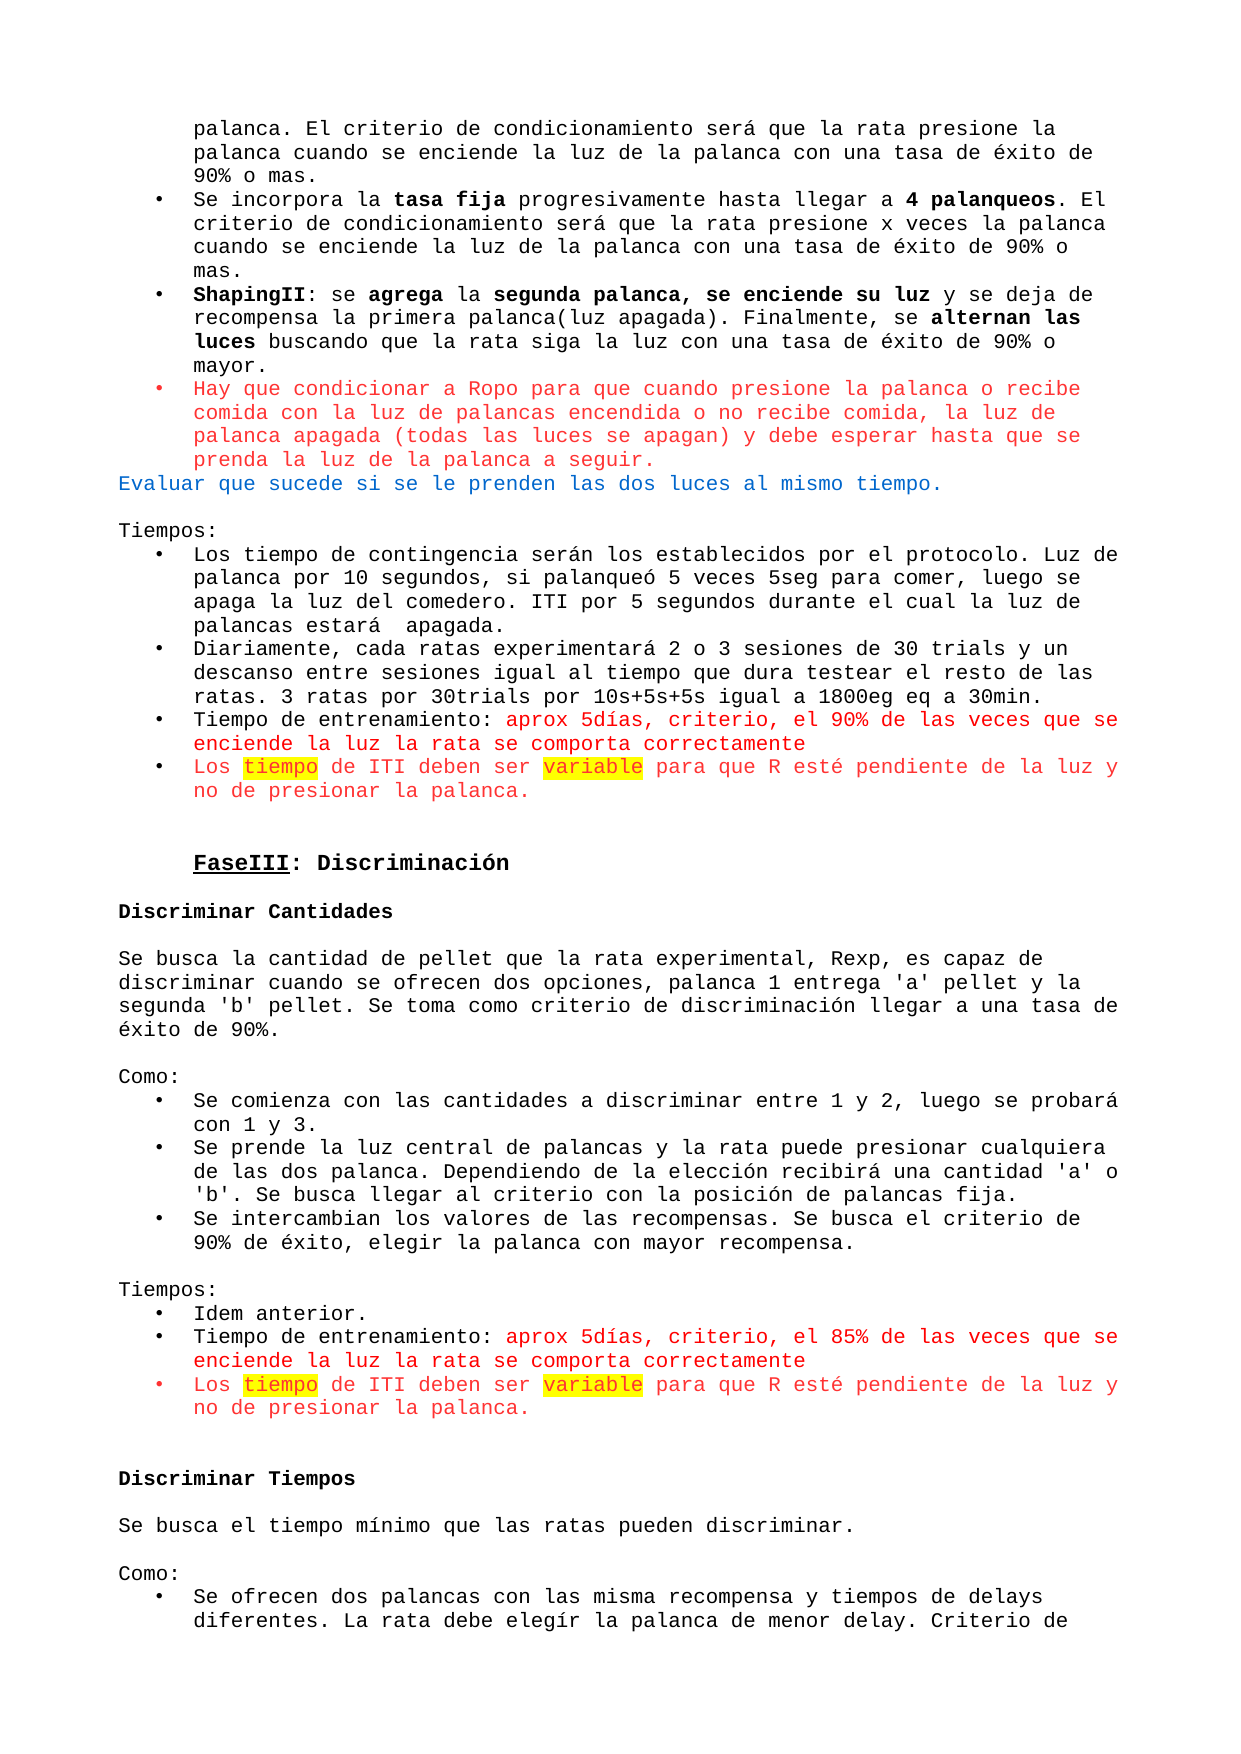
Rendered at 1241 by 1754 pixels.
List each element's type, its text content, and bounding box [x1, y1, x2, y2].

list Se incorpora la tasa fija progresivamente hasta llegar a 4 palanqueos. El criterio de condicionamiento será que la rata presione x veces la palanca cuando se enciende la luz de la palanca con una tasa de éxito de 90% o mas. [156, 189, 1122, 284]
list Tiempo de entrenamiento: aprox 5días, criterio, el 90% de las veces que se enciende la luz la rata se comporta correctamente [156, 709, 1122, 757]
text FaseIII: Discriminación [118, 851, 1122, 877]
text Discriminar Tiempos [118, 1468, 1122, 1492]
list Tiempo de entrenamiento: aprox 5días, criterio, el 85% de las veces que se enciende la luz la rata se comporta correctamente [156, 1326, 1122, 1374]
list Se comienza con las cantidades a discriminar entre 1 y 2, luego se probará con 1 y 3. [156, 1090, 1122, 1137]
list Se intercambian los valores de las recompensas. Se busca el criterio de 90% de éxito, elegir la palanca con mayor recompensa. [156, 1208, 1122, 1255]
list Se prende la luz central de palancas y la rata puede presionar cualquiera de las dos palanca. Dependiendo de la elección recibirá una cantidad 'a' o 'b'. Se busca llegar al criterio con la posición de palancas fija. [156, 1137, 1122, 1208]
list Idem anterior. [156, 1303, 1122, 1326]
text Como: [118, 1066, 1122, 1090]
text Discriminar Cantidades [118, 901, 1122, 924]
list Los tiempo de ITI deben ser variable para que R esté pendiente de la luz y no de presionar la palanca. [156, 1374, 1122, 1421]
list Diariamente, cada ratas experimentará 2 o 3 sesiones de 30 trials y un descanso entre sesiones igual al tiempo que dura testear el resto de las ratas. 3 ratas por 30trials por 10s+5s+5s igual a 1800eg eq a 30min. [156, 638, 1122, 709]
list Los tiempo de contingencia serán los establecidos por el protocolo. Luz de palanca por 10 segundos, si palanqueó 5 veces 5seg para comer, luego se apaga la luz del comedero. ITI por 5 segundos durante el cual la luz de palancas estará apagada. [156, 544, 1122, 638]
text Se busca el tiempo mínimo que las ratas pueden discriminar. [118, 1516, 1122, 1539]
list Hay que condicionar a Ropo para que cuando presione la palanca o recibe comida con la luz de palancas encendida o no recibe comida, la luz de palanca apagada (todas las luces se apagan) y debe esperar hasta que se prenda la luz de la palanca a seguir. [156, 378, 1122, 473]
text Como: [118, 1563, 1122, 1586]
list ShapingII: se agrega la segunda palanca, se enciende su luz y se deja de recompensa la primera palanca(luz apagada). Finalmente, se alternan las luces buscando que la rata siga la luz con una tasa de éxito de 90% o mayor. [156, 284, 1122, 378]
list Se ofrecen dos palancas con las misma recompensa y tiempos de delays diferentes. La rata debe elegír la palanca de menor delay. Criterio de [156, 1586, 1122, 1634]
list palanca. El criterio de condicionamiento será que la rata presione la palanca cuando se enciende la luz de la palanca con una tasa de éxito de 90% o mas. [156, 118, 1122, 189]
text Tiempos: [118, 1279, 1122, 1303]
text Se busca la cantidad de pellet que la rata experimental, Rexp, es capaz de discriminar cuando se ofrecen dos opciones, palanca 1 entrega 'a' pellet y la segunda 'b' pellet. Se toma como criterio de discriminación llegar a una tasa de éxito de 90%. [118, 948, 1122, 1043]
list Los tiempo de ITI deben ser variable para que R esté pendiente de la luz y no de presionar la palanca. [156, 757, 1122, 804]
text Tiempos: [118, 520, 1122, 544]
text Evaluar que sucede si se le prenden las dos luces al mismo tiempo. [118, 473, 1122, 496]
